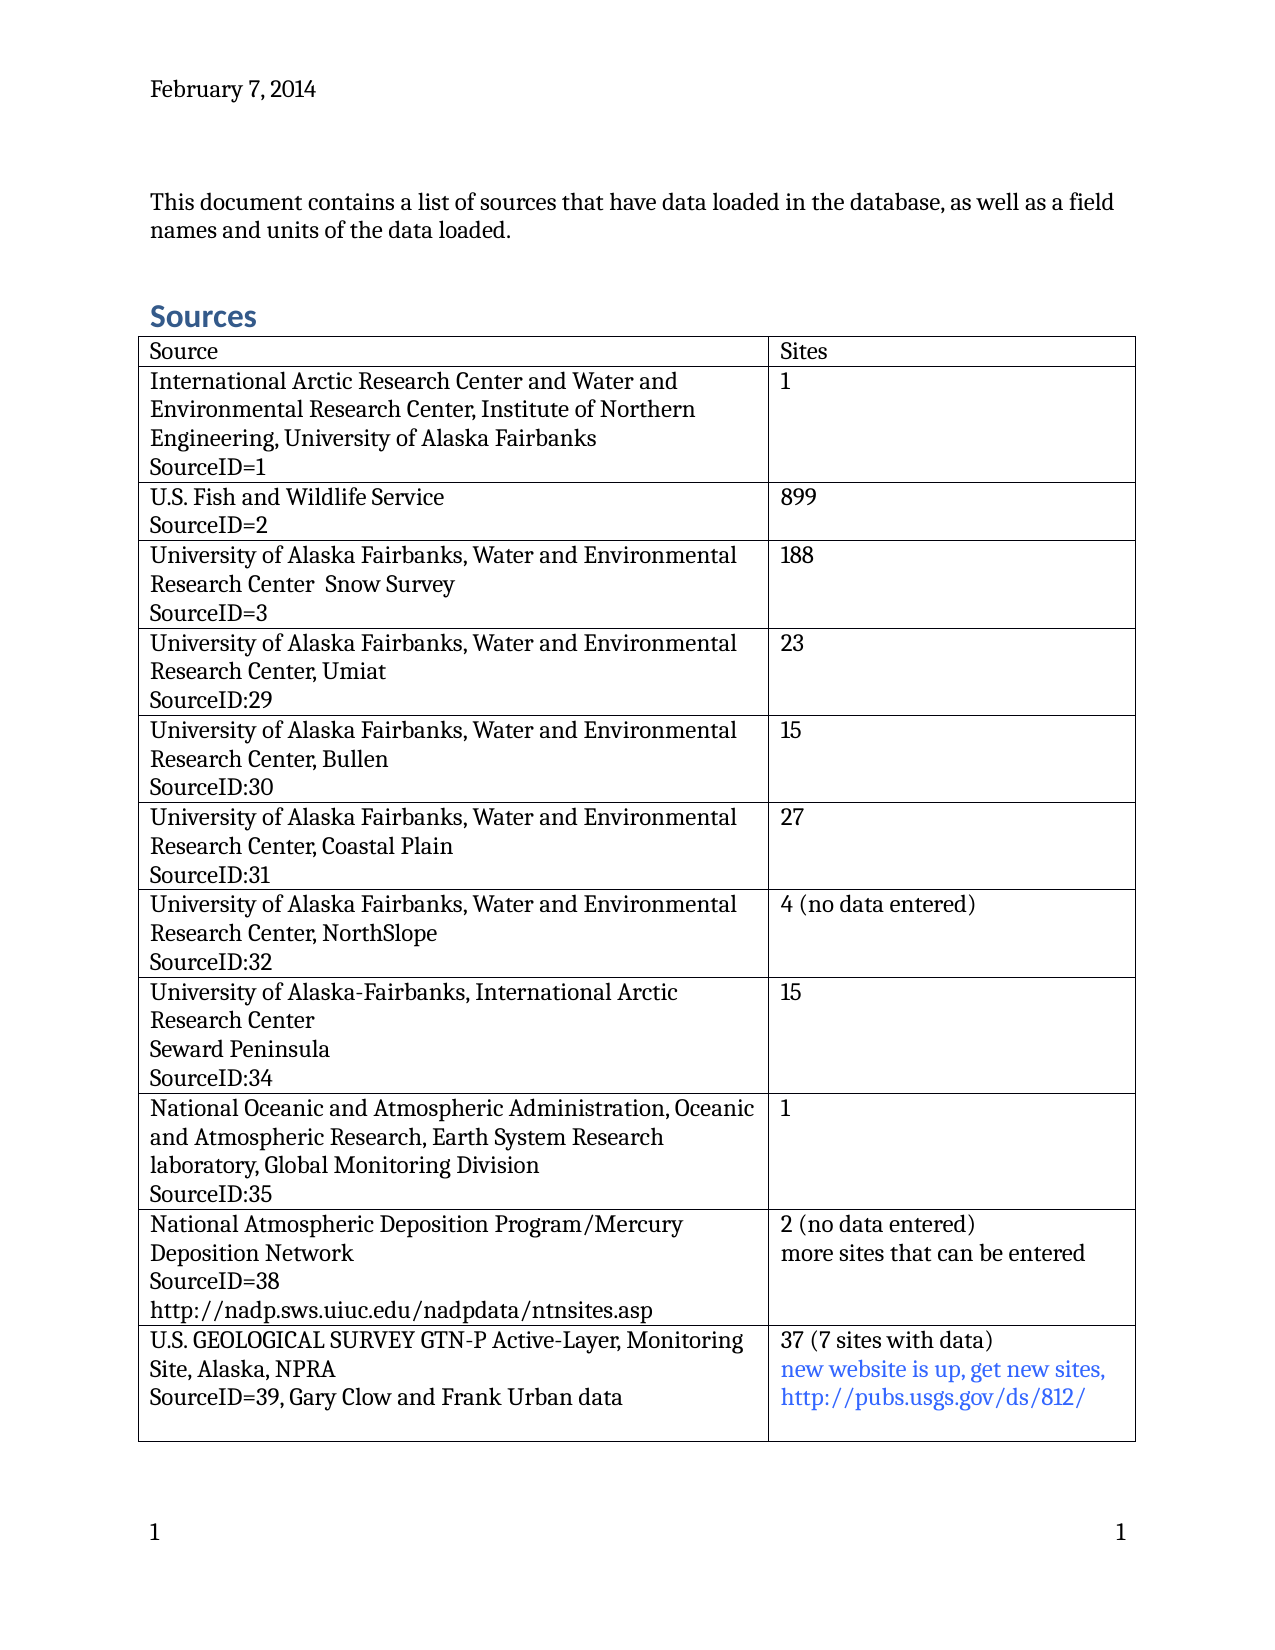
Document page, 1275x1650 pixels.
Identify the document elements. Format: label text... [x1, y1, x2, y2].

table_cell 899 [769, 483, 1135, 540]
table_cell U.S. Fish and Wildlife Service SourceID=2 [139, 483, 768, 540]
table_header Sites [769, 337, 1135, 366]
text This document contains a list of sources that have data loaded in the database, as well as a field names and units of the data loaded. [150, 187, 1125, 245]
table_cell 1 [769, 1094, 1135, 1209]
table_cell 188 [769, 541, 1135, 627]
table_cell National Atmospheric Deposition Program/Mercury Deposition Network SourceID=38 http://nadp.sws.uiuc.edu/nadpdata/ntnsites.asp [139, 1210, 768, 1325]
table_cell 1 [769, 367, 1135, 482]
table_cell University of Alaska Fairbanks, Water and Environmental Research Center, Umiat SourceID:29 [139, 629, 768, 715]
table_cell 2 (no data entered) more sites that can be entered [769, 1210, 1135, 1325]
table_header Source [139, 337, 768, 366]
table_cell 15 [769, 716, 1135, 802]
table_cell National Oceanic and Atmospheric Administration, Oceanic and Atmospheric Research, Earth System Research laboratory, Global Monitoring Division SourceID:35 [139, 1094, 768, 1209]
table_cell International Arctic Research Center and Water and Environmental Research Center, Institute of Northern Engineering, University of Alaska Fairbanks SourceID=1 [139, 367, 768, 482]
table_cell 37 (7 sites with data) new website is up, get new sites, http://pubs.usgs.gov/ds/812/ [769, 1326, 1135, 1441]
table_cell U.S. GEOLOGICAL SURVEY GTN-P Active-Layer, Monitoring Site, Alaska, NPRA SourceID=39, Gary Clow and Frank Urban data [139, 1326, 768, 1441]
table_cell 4 (no data entered) [769, 890, 1135, 977]
table_cell University of Alaska Fairbanks, Water and Environmental Research Center, Coastal Plain SourceID:31 [139, 803, 768, 889]
table_cell University of Alaska-Fairbanks, International Arctic Research Center Seward Peninsula SourceID:34 [139, 978, 768, 1093]
table_cell 27 [769, 803, 1135, 889]
table_cell University of Alaska Fairbanks, Water and Environmental Research Center Snow Survey SourceID=3 [139, 541, 768, 627]
subtitle Sources [150, 295, 1125, 336]
table_cell 23 [769, 629, 1135, 715]
table_cell University of Alaska Fairbanks, Water and Environmental Research Center, NorthSlope SourceID:32 [139, 890, 768, 977]
table_cell 15 [769, 978, 1135, 1093]
table_cell University of Alaska Fairbanks, Water and Environmental Research Center, Bullen SourceID:30 [139, 716, 768, 802]
